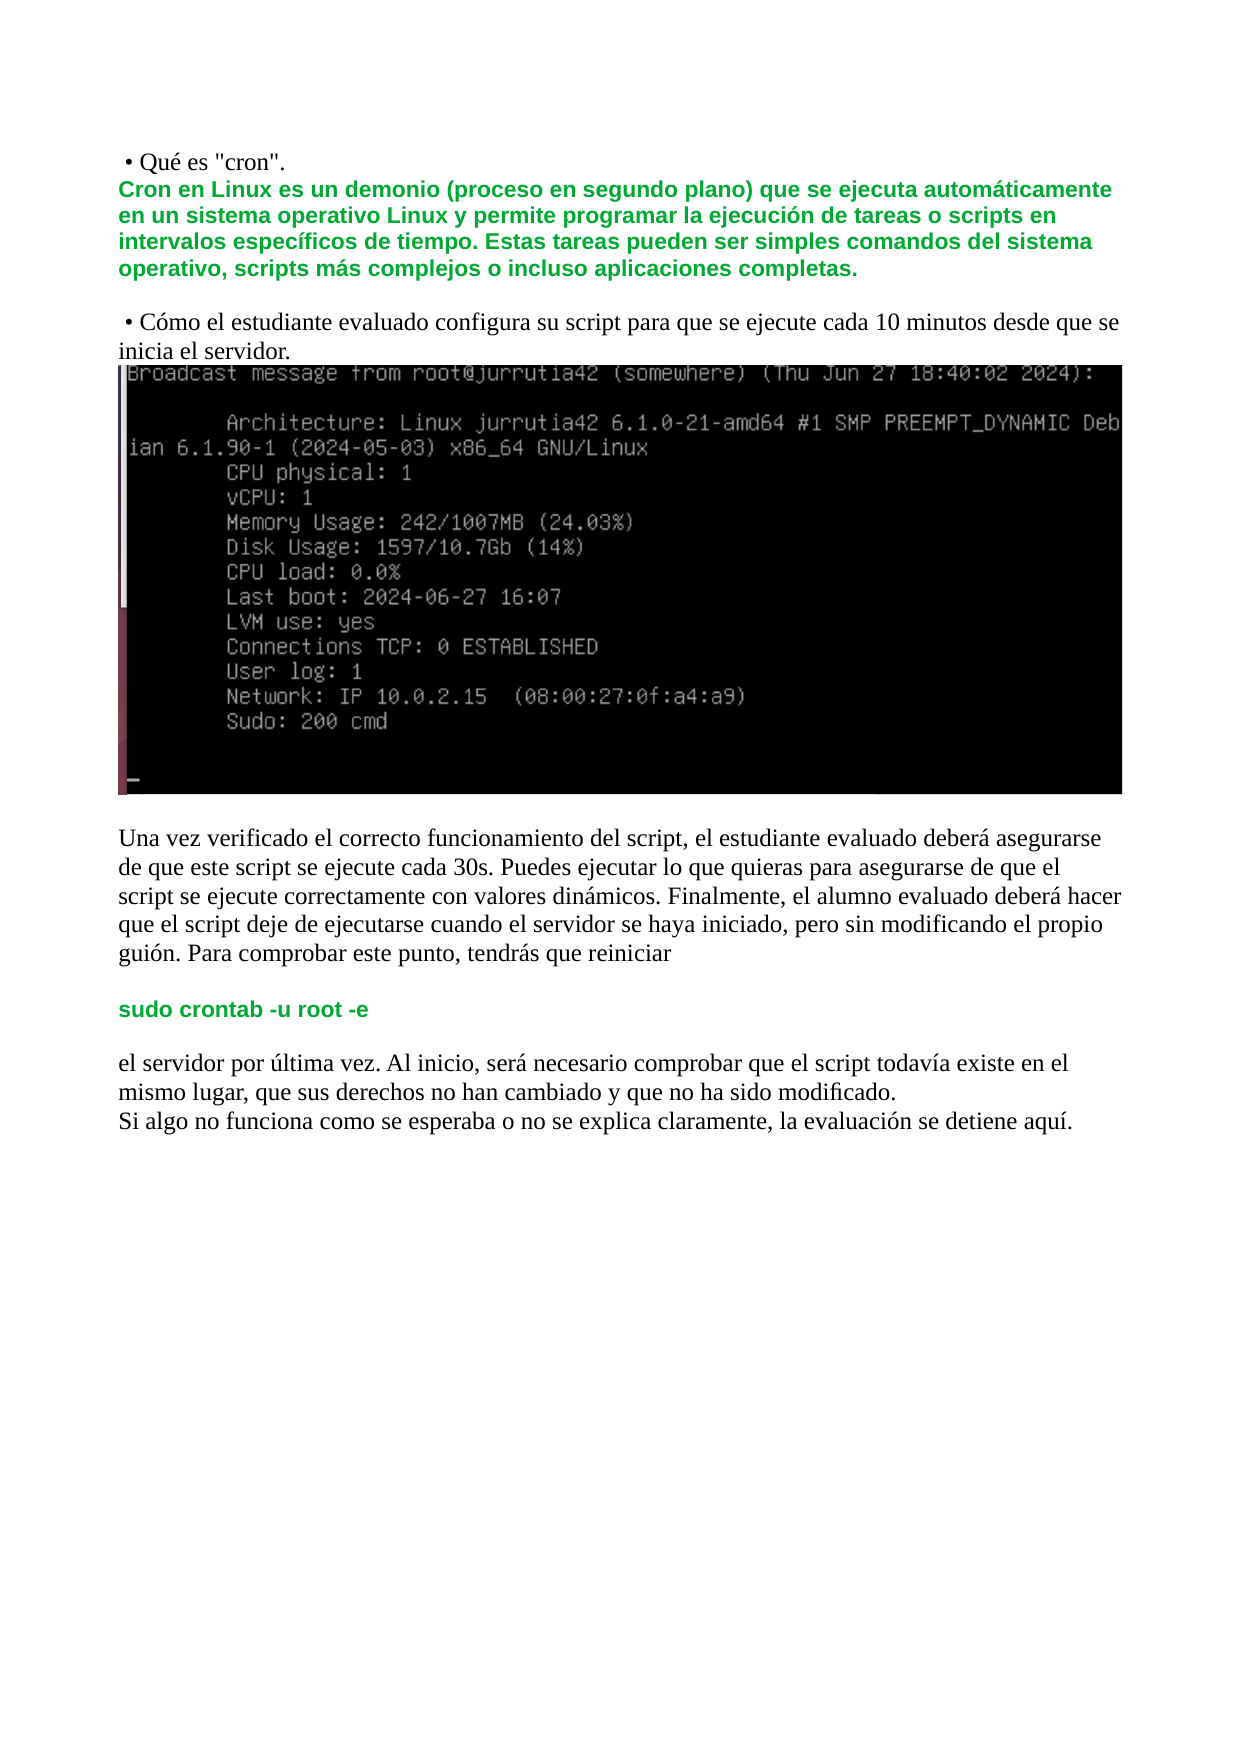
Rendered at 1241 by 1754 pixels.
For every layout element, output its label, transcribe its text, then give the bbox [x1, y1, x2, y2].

text • Qué es "cron". [118, 147, 1122, 176]
text • Cómo el estudiante evaluado configura su script para que se ejecute cada 10 minutos desde que se inicia el servidor. [118, 307, 1122, 365]
text el servidor por última vez. Al inicio, será necesario comprobar que el script todavía existe en el mismo lugar, que sus derechos no han cambiado y que no ha sido modiﬁcado. [118, 1048, 1122, 1106]
picture [118, 365, 1123, 795]
text Una vez verificado el correcto funcionamiento del script, el estudiante evaluado deberá asegurarse de que este script se ejecute cada 30s. Puedes ejecutar lo que quieras para asegurarse de que el script se ejecute correctamente con valores dinámicos. Finalmente, el alumno evaluado deberá hacer que el script deje de ejecutarse cuando el servidor se haya iniciado, pero sin modificando el propio guión. Para comprobar este punto, tendrás que reiniciar [118, 823, 1122, 967]
text sudo crontab -u root -e [118, 996, 1122, 1022]
text Cron en Linux es un demonio (proceso en segundo plano) que se ejecuta automáticamente en un sistema operativo Linux y permite programar la ejecución de tareas o scripts en intervalos específicos de tiempo. Estas tareas pueden ser simples comandos del sistema operativo, scripts más complejos o incluso aplicaciones completas. [118, 176, 1122, 281]
text Si algo no funciona como se esperaba o no se explica claramente, la evaluación se detiene aquí. [118, 1106, 1122, 1135]
